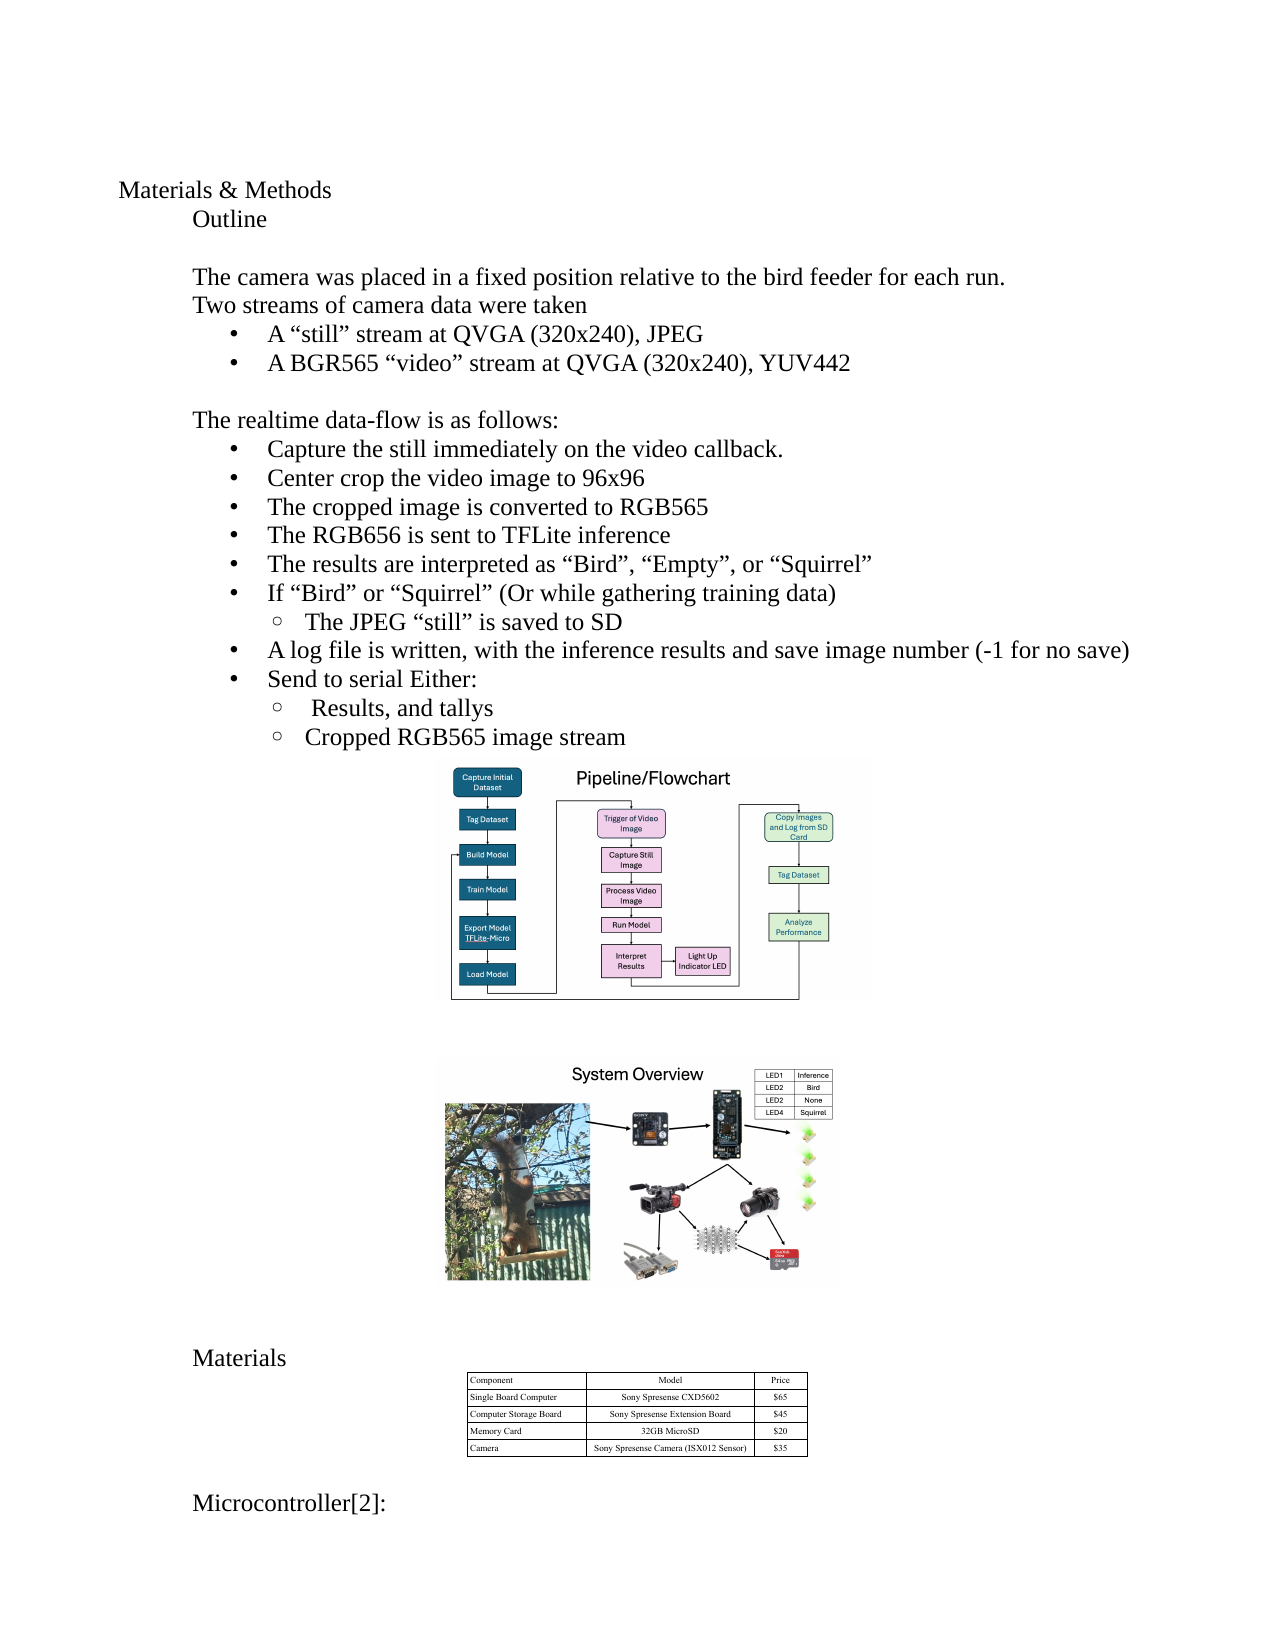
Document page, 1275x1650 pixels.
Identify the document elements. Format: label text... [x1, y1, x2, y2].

list Cropped RGB565 image stream [267, 722, 1157, 751]
text Materials [192, 1343, 1157, 1372]
list The JPEG “still” is saved to SD [267, 607, 1157, 636]
text Outline [192, 204, 1157, 233]
list Capture the still immediately on the video callback. [229, 434, 1157, 463]
list The RGB656 is sent to TFLite inference [229, 521, 1157, 549]
text Two streams of camera data were taken [192, 291, 1157, 319]
list If “Bird” or “Squirrel” (Or while gathering training data) [229, 578, 1157, 607]
list A log file is written, with the inference results and save image number (-1 for no save) [229, 636, 1157, 664]
text Microcontroller[2]: [192, 1488, 1157, 1517]
list The results are interpreted as “Bird”, “Empty”, or “Squirrel” [229, 549, 1157, 578]
list Results, and tallys [267, 693, 1157, 722]
text Materials & Methods [118, 176, 1157, 204]
list Center crop the video image to 96x96 [229, 463, 1157, 492]
text The camera was placed in a fixed position relative to the bird feeder for each run. [192, 262, 1157, 291]
list A BGR565 “video” stream at QVGA (320x240), YUV442 [229, 348, 1157, 377]
list The cropped image is converted to RGB565 [229, 492, 1157, 521]
list A “still” stream at QVGA (320x240), JPEG [229, 319, 1157, 348]
list Send to serial Either: [229, 664, 1157, 693]
picture [435, 1058, 841, 1286]
picture [435, 756, 872, 1002]
text The realtime data-flow is as follows: [192, 406, 1157, 434]
